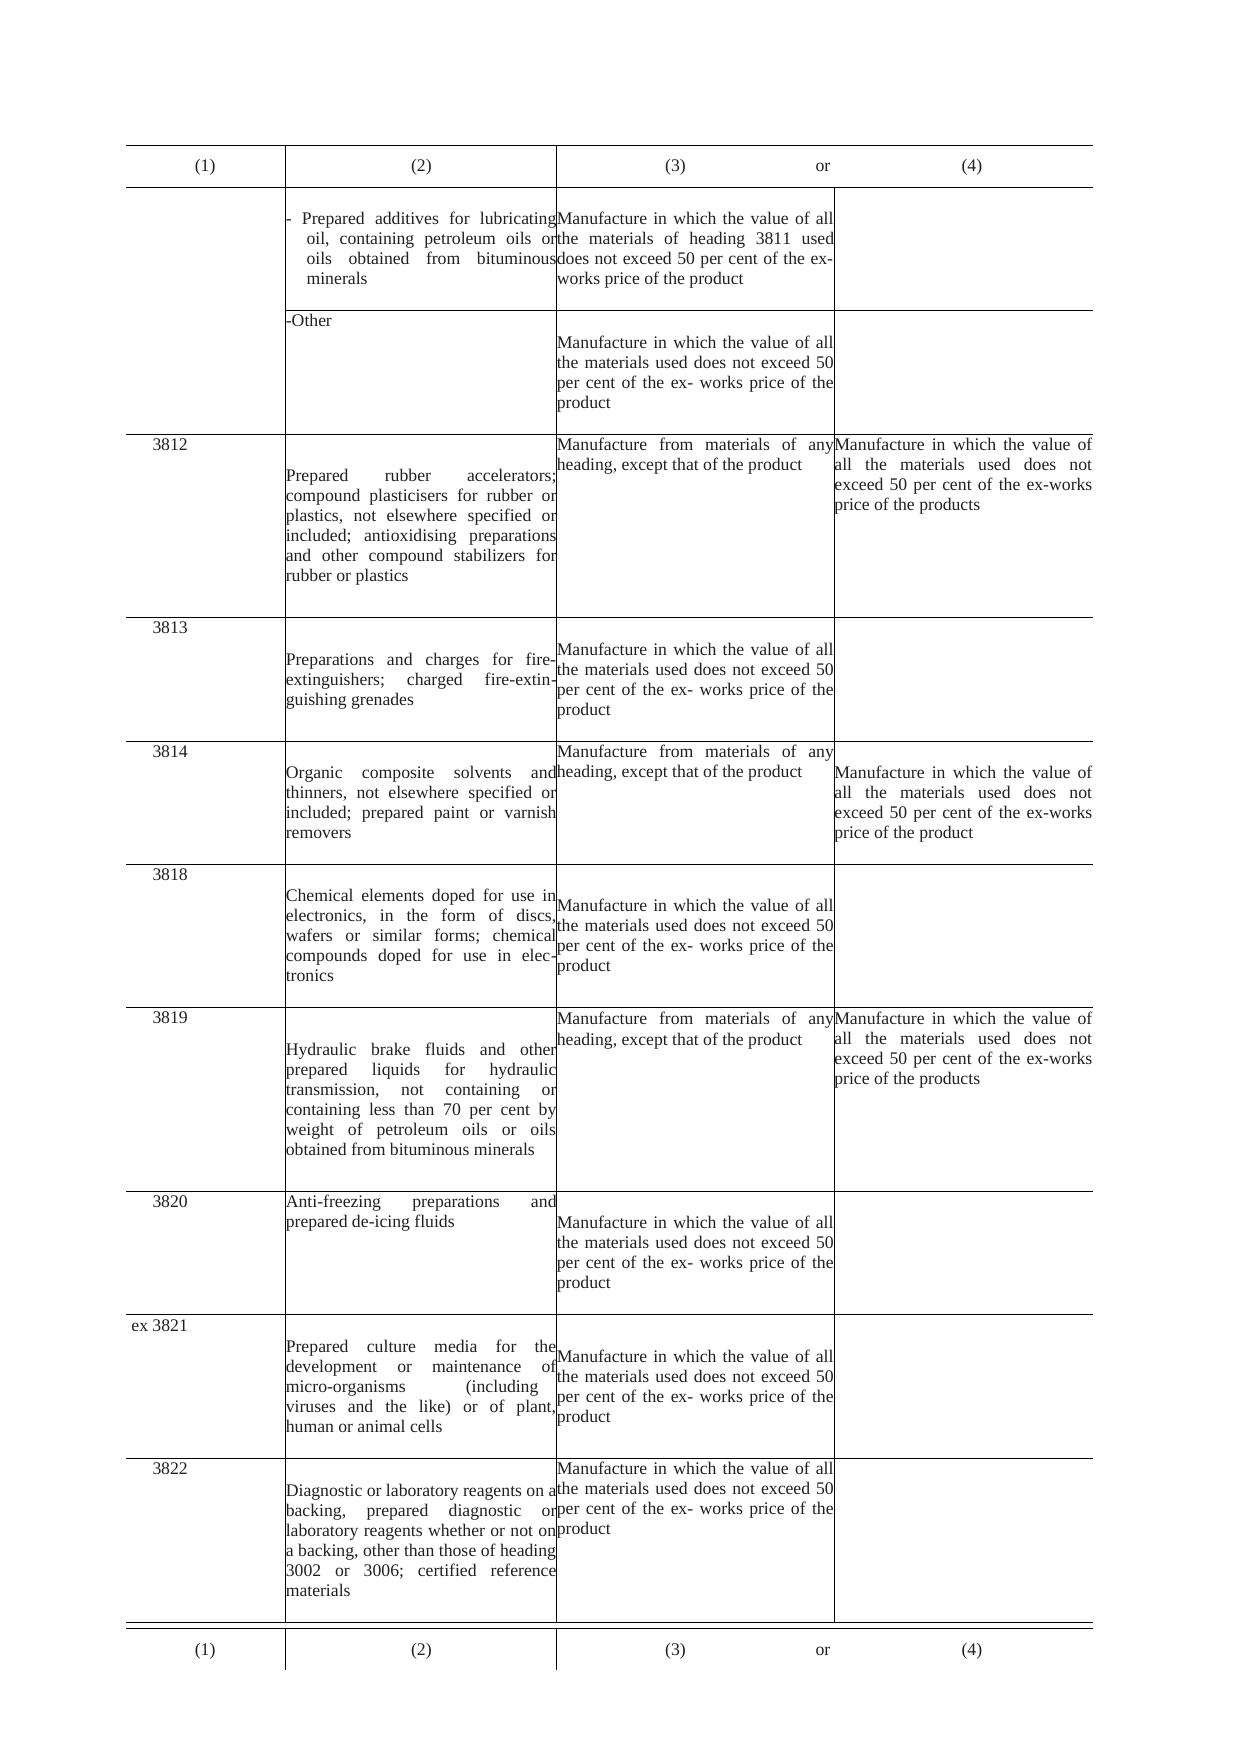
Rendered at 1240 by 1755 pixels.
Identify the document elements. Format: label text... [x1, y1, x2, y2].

table_cell Manufacture in which the value of all the materials of heading 3811 used does not exceed 50 per cent of the ex-works price of the product [557, 188, 834, 310]
table_cell Chemical elements doped for use in electronics, in the form of discs, wafers or similar forms; chemical compounds doped for use in elec­tronics [286, 865, 556, 1007]
table_header (1) [126, 1629, 285, 1670]
table_cell Manufacture in which the value of all the materials used does not exceed 50 per cent of the ex- works price of the product [557, 865, 834, 1007]
table_cell Manufacture in which the value of all the materials used does not exceed 50 per cent of the ex- works price of the product [557, 311, 834, 434]
table_cell Manufacture from materials of any heading, except that of the product [557, 742, 834, 864]
table_cell Preparations and charges for fire- extinguishers; charged fire-extin­guishing grenades [286, 618, 556, 741]
table_cell Manufacture from materials of any heading, except that of the product [557, 1008, 834, 1191]
table_cell Organic composite solvents and thinners, not elsewhere specified or included; prepared paint or varnish removers [286, 742, 556, 864]
table_cell Manufacture in which the value of all the materials used does not exceed 50 per cent of the ex- works price of the product [557, 1192, 834, 1314]
table_cell Manufacture in which the value of all the materials used does not exceed 50 per cent of the ex- works price of the product [557, 618, 834, 741]
table_cell [835, 1315, 1093, 1458]
table_cell [835, 1192, 1093, 1314]
table_header (3) or (4) [557, 146, 1093, 187]
table_cell Diagnostic or laboratory reagents on a backing, prepared diagnostic or laboratory reagents whether or not on a backing, other than those of heading 3002 or 3006; certified reference materials [286, 1459, 556, 1622]
table_header (3) or (4) [557, 1629, 1093, 1670]
table_cell Manufacture in which the value of all the materials used does not exceed 50 per cent of the ex- works price of the product [557, 1459, 834, 1622]
table_cell 3819 [126, 1008, 285, 1191]
table_cell 3813 [126, 618, 285, 741]
table_cell 3820 [126, 1192, 285, 1314]
table_header (2) [286, 146, 556, 187]
table_header (2) [286, 1629, 556, 1670]
table_cell [835, 311, 1093, 434]
table_cell 3812 [126, 435, 285, 617]
table_cell [835, 1459, 1093, 1622]
table_cell 3822 [126, 1459, 285, 1622]
table_cell 3814 [126, 742, 285, 864]
table_cell [835, 865, 1093, 1007]
table_cell Manufacture in which the value of all the materials used does not exceed 50 per cent of the ex-works price of the product [835, 742, 1093, 864]
table_cell Manufacture in which the value of all the materials used does not exceed 50 per cent of the ex- works price of the product [557, 1315, 834, 1458]
table_cell 3818 [126, 865, 285, 1007]
table_header (1) [126, 146, 285, 187]
table_cell - Prepared additives for lubricating oil, containing petroleum oils or oils obtained from bituminous minerals [286, 188, 556, 310]
table_cell Hydraulic brake fluids and other prepared liquids for hydraulic transmission, not containing or containing less than 70 per cent by weight of petroleum oils or oils obtained from bituminous minerals [286, 1008, 556, 1191]
table_cell Anti-freezing preparations and prepared de-icing fluids [286, 1192, 556, 1314]
table_cell Manufacture from materials of any heading, except that of the product [557, 435, 834, 617]
table_cell Manufacture in which the value of all the materials used does not exceed 50 per cent of the ex-works price of the products [835, 1008, 1093, 1191]
table_cell -Other [286, 311, 556, 434]
table_cell ex 3821 [126, 1315, 285, 1458]
table_cell Prepared rubber accelerators; compound plasticisers for rubber or plastics, not elsewhere specified or included; anti­oxidising preparations and other compound stabilizers for rubber or plastics [286, 435, 556, 617]
table_cell [126, 188, 285, 434]
table_cell [835, 618, 1093, 741]
table_cell [835, 188, 1093, 310]
table_cell Prepared culture media for the development or maintenance of micro-organisms (including viruses and the like) or of plant, human or animal cells [286, 1315, 556, 1458]
table_cell Manufacture in which the value of all the materials used does not exceed 50 per cent of the ex-works price of the products [835, 435, 1093, 617]
